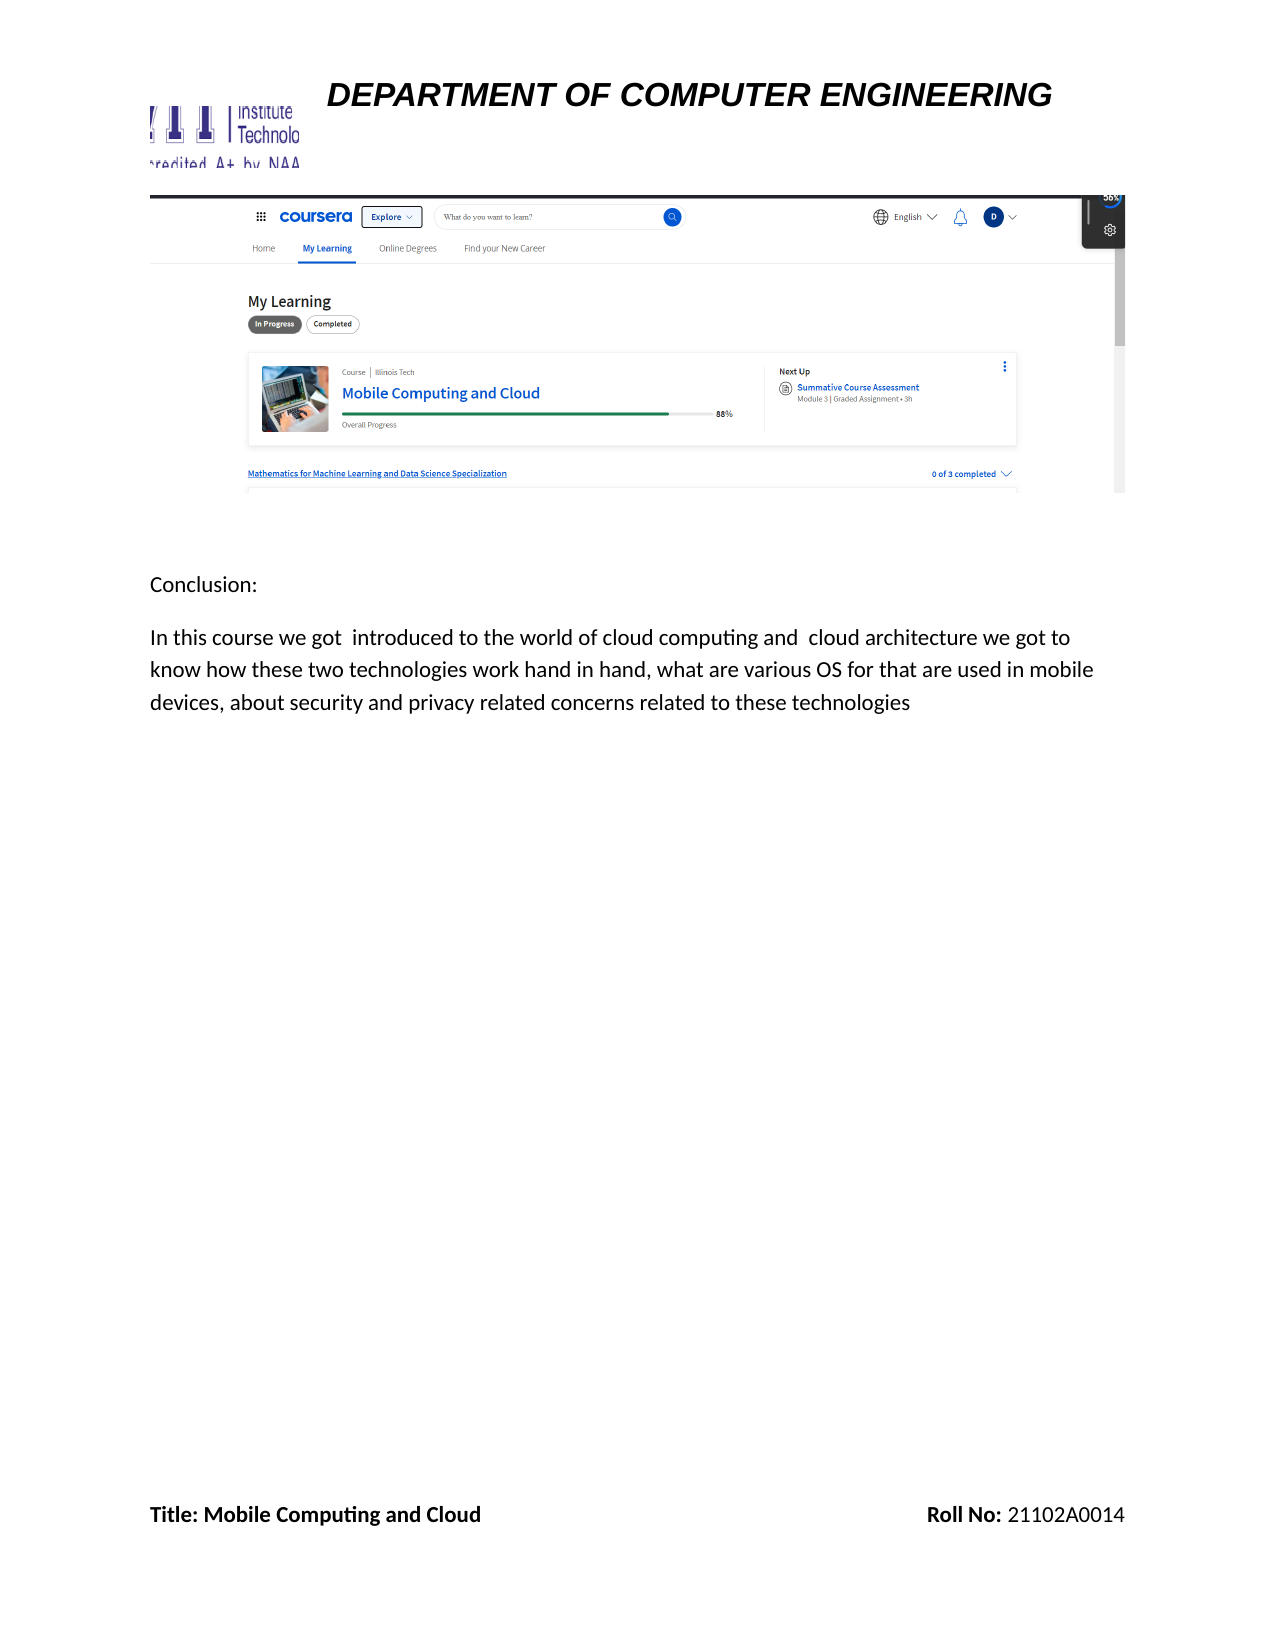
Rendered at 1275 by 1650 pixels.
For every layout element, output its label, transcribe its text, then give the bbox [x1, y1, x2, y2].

text In this course we got introduced to the world of cloud computing and cloud architecture we got to know how these two technologies work hand in hand, what are various OS for that are used in mobile devices, about security and privacy related concerns related to these technologies [150, 623, 1125, 716]
text Conclusion: [150, 570, 1125, 598]
